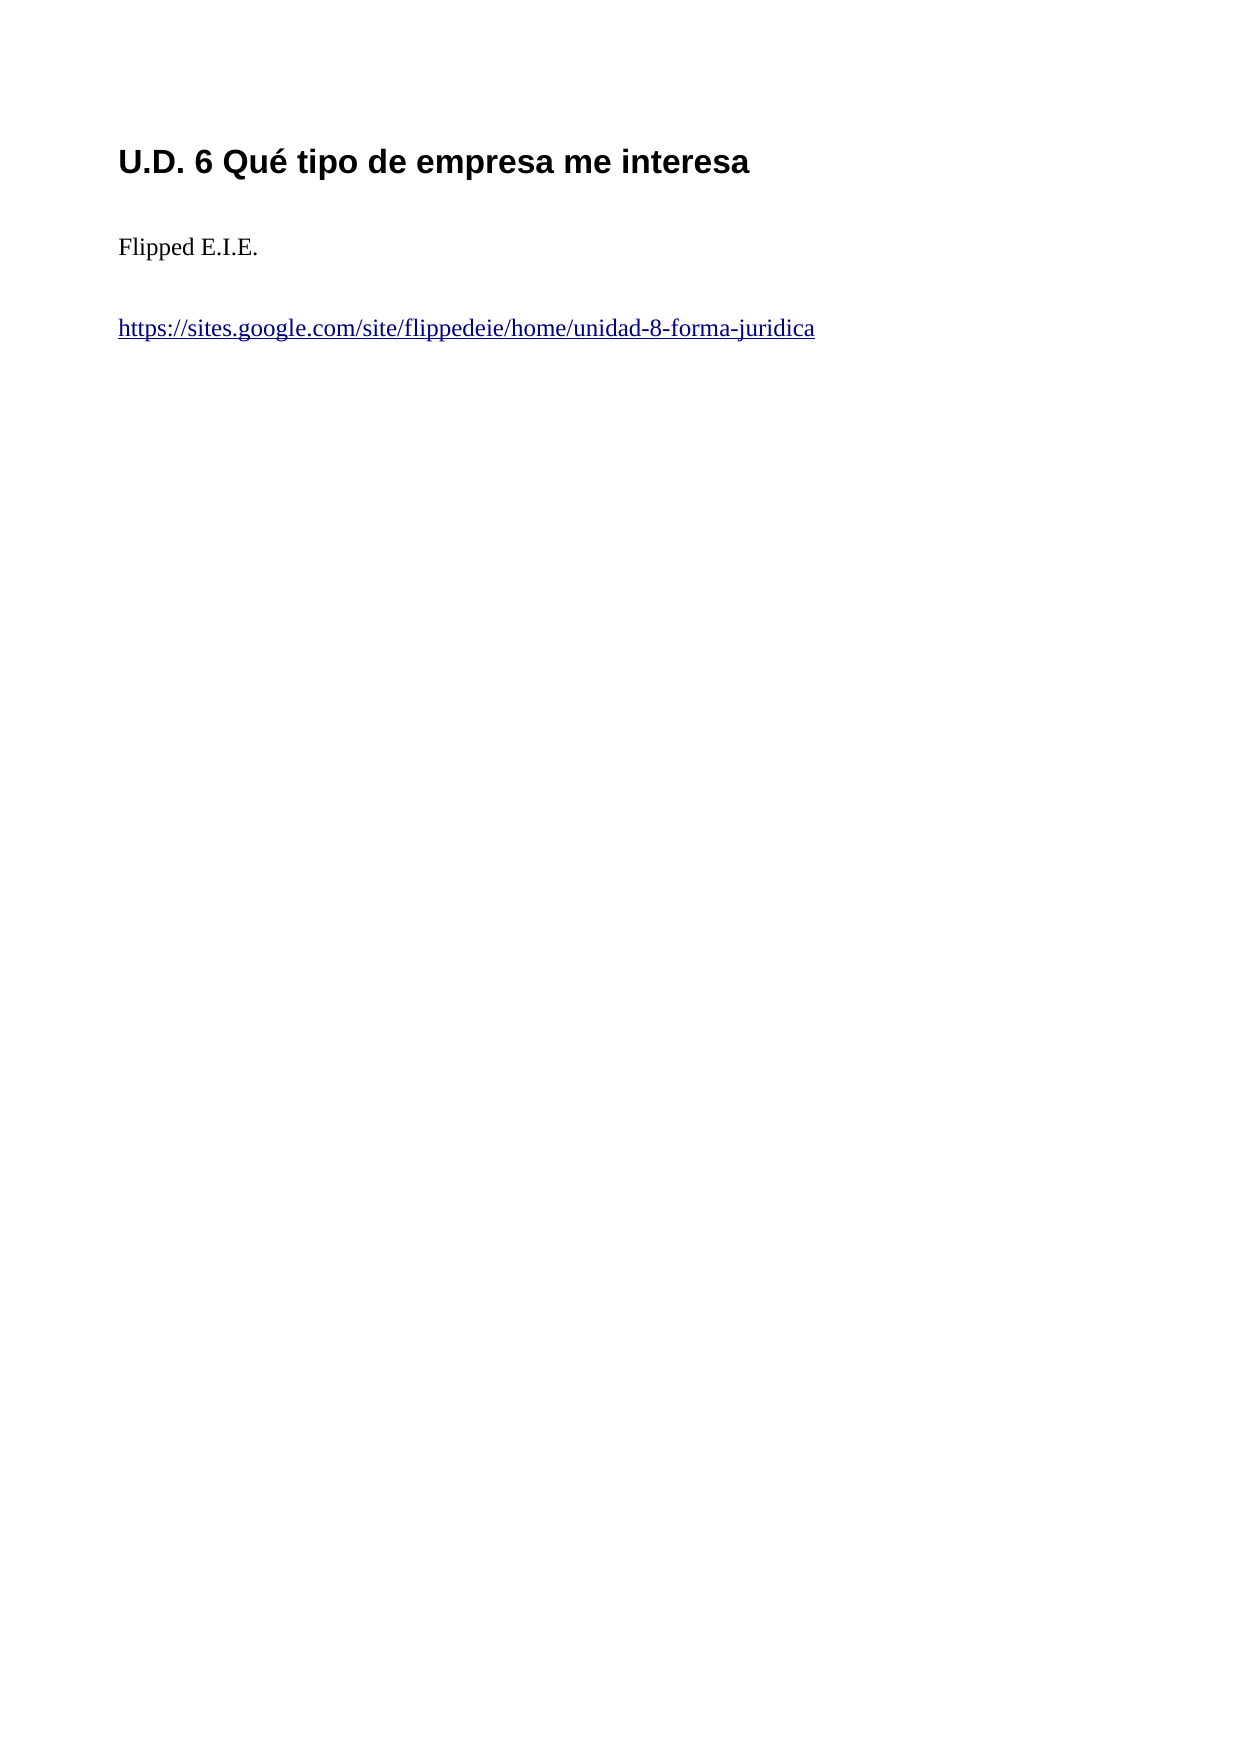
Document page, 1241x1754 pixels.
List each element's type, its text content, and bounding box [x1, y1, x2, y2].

text Flipped E.I.E. [118, 233, 1122, 261]
subtitle U.D. 6 Qué tipo de empresa me interesa [118, 143, 1122, 181]
text https://sites.google.com/site/flippedeie/home/unidad-8-forma-juridica [118, 314, 1122, 341]
